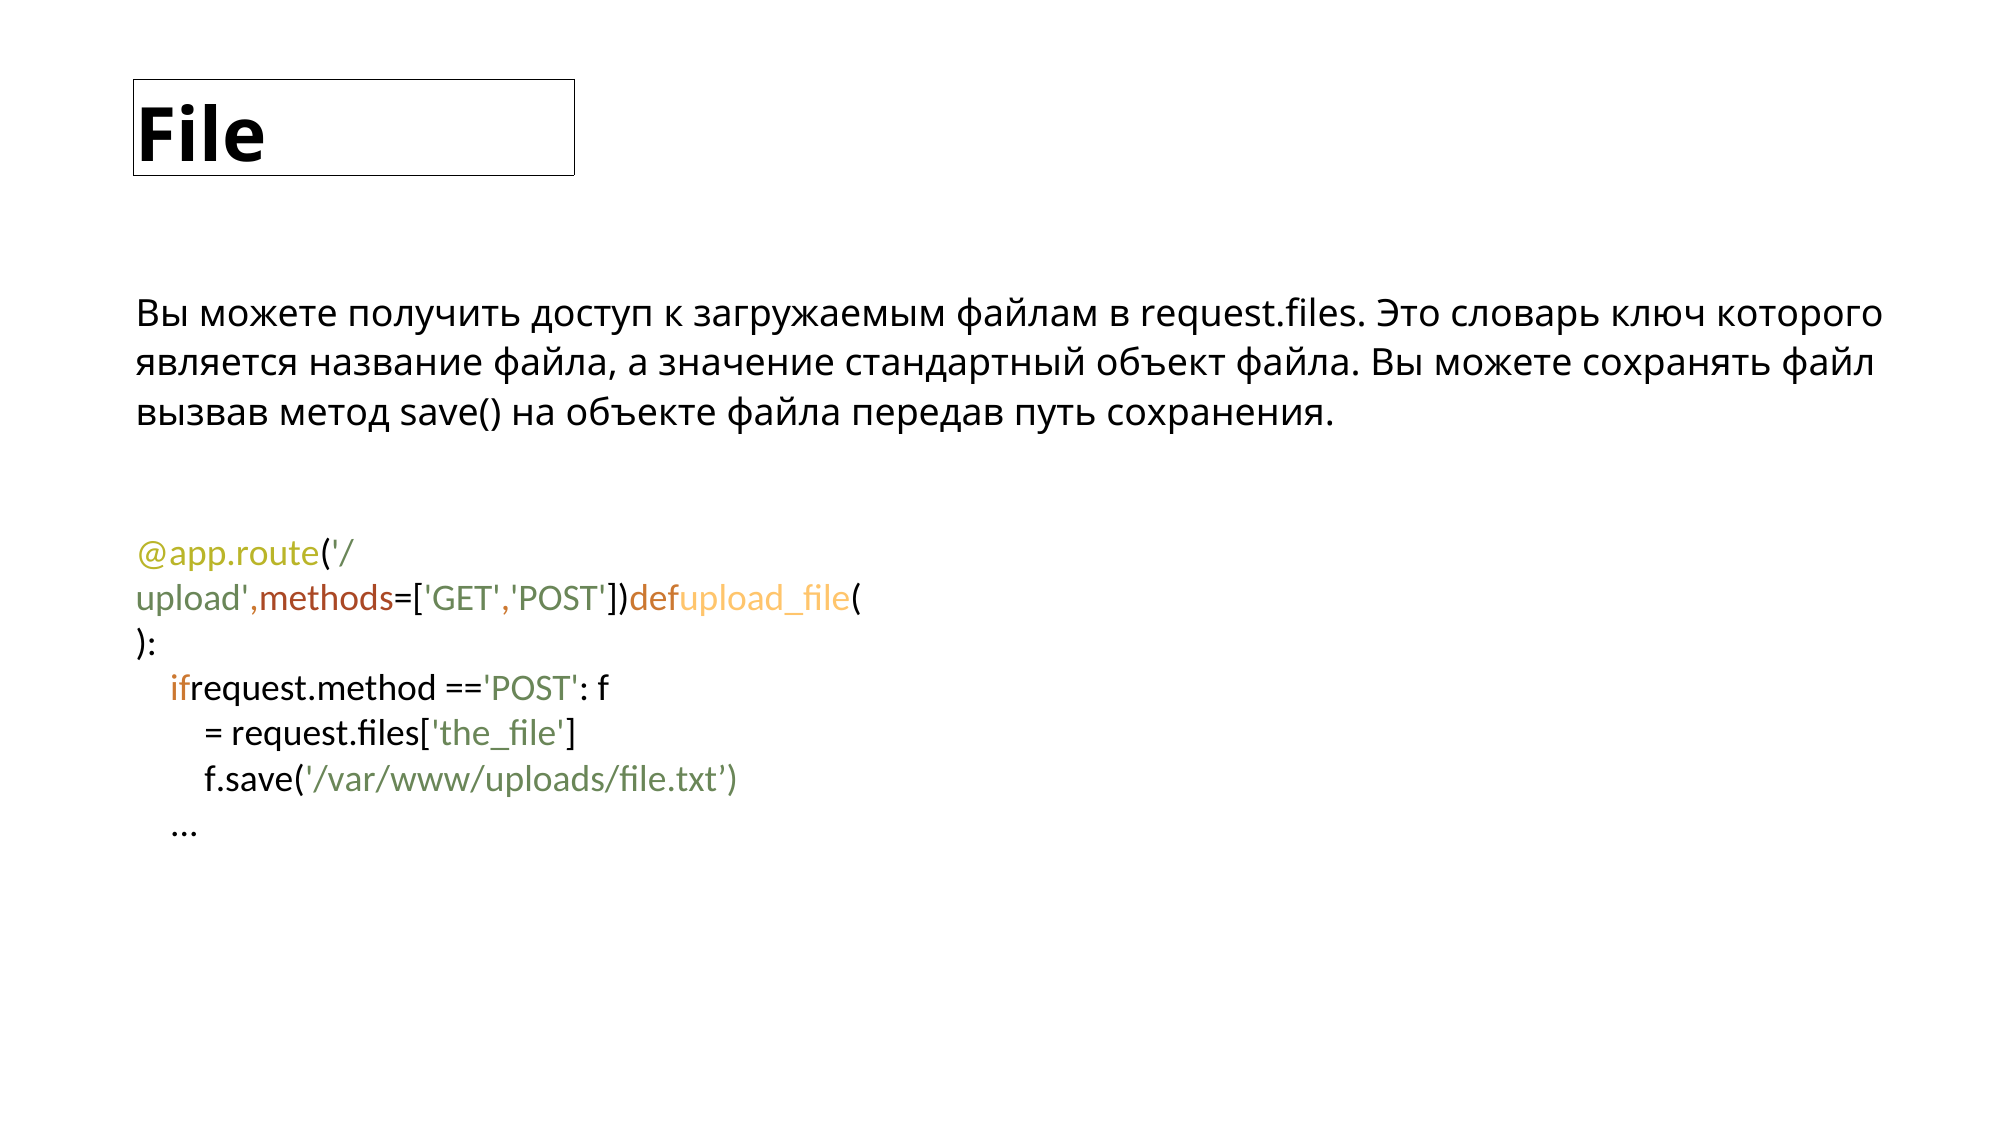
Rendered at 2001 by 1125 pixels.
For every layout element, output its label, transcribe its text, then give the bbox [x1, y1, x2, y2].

text @app.route('/upload',methods=['GET','POST'])defupload_file(): [135, 530, 866, 664]
text Вы можете получить доступ к загружаемым файлам в request.files. Это словарь ключ которого является название файла, а значение стандартный объект файла. Вы можете сохранять файл вызвав метод save() на объекте файла передав путь сохранения. [135, 286, 1962, 437]
text ifrequest.method =='POST': f = request.files['the_file'] [170, 665, 610, 755]
text f.save('/var/www/uploads/file.txt’) [204, 755, 1962, 800]
text ... [170, 800, 1962, 845]
